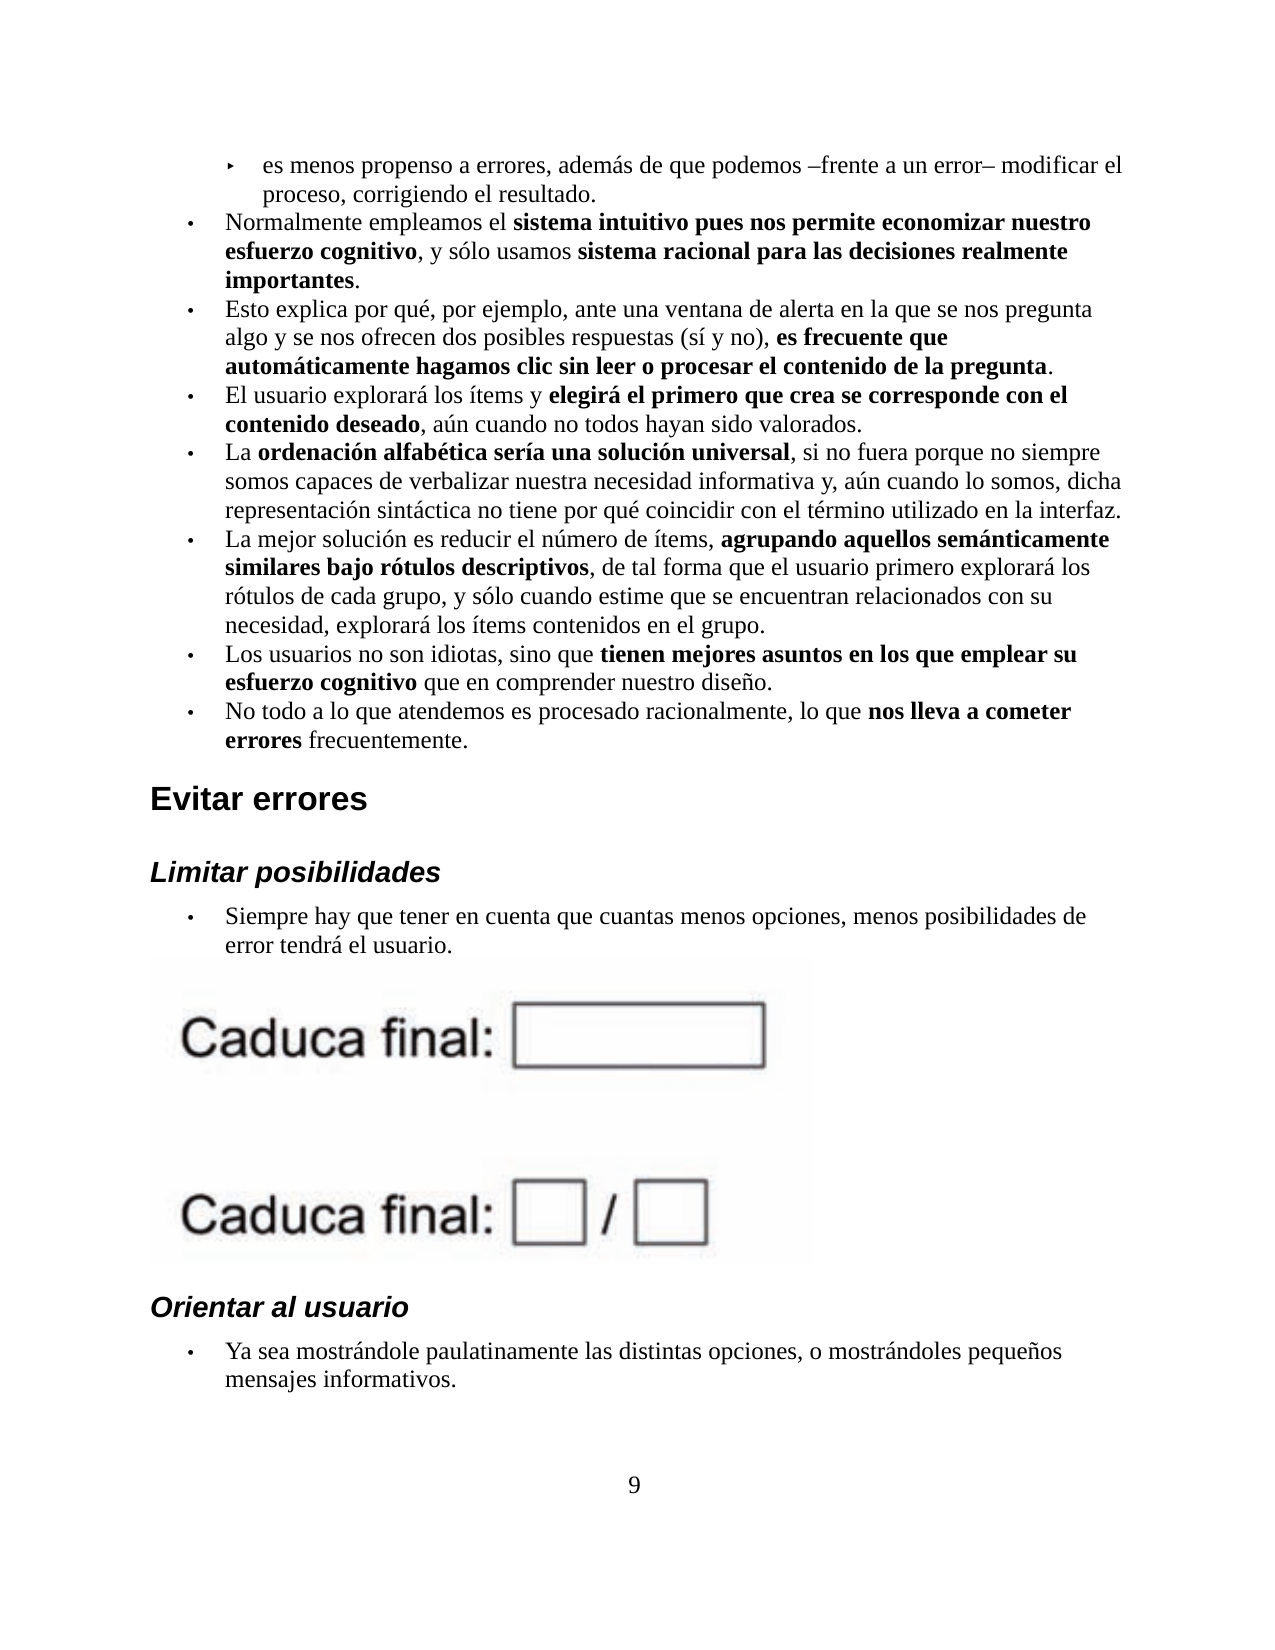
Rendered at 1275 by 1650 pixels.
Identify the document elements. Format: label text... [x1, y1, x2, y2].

picture [150, 958, 813, 1265]
list Esto explica por qué, por ejemplo, ante una ventana de alerta en la que se nos pregunta algo y se nos ofrecen dos posibles respuestas (sí y no), es frecuente que automáticamente hagamos clic sin leer o procesar el contenido de la pregunta. [187, 294, 1125, 380]
list El usuario explorará los ítems y elegirá el primero que crea se corresponde con el contenido deseado, aún cuando no todos hayan sido valorados. [187, 380, 1125, 437]
subtitle Evitar errores [150, 779, 1125, 817]
list No todo a lo que atendemos es procesado racionalmente, lo que nos lleva a cometer errores frecuentemente. [187, 696, 1125, 754]
list Normalmente empleamos el sistema intuitivo pues nos permite economizar nuestro esfuerzo cognitivo, y sólo usamos sistema racional para las decisiones realmente importantes. [187, 207, 1125, 294]
list es menos propenso a errores, además de que podemos –frente a un error– modificar el proceso, corrigiendo el resultado. [225, 150, 1125, 207]
list Los usuarios no son idiotas, sino que tienen mejores asuntos en los que emplear su esfuerzo cognitivo que en comprender nuestro diseño. [187, 639, 1125, 696]
subtitle Limitar posibilidades [150, 855, 1125, 888]
list La ordenación alfabética sería una solución universal, si no fuera porque no siempre somos capaces de verbalizar nuestra necesidad informativa y, aún cuando lo somos, dicha representación sintáctica no tiene por qué coincidir con el término utilizado en la interfaz. [187, 437, 1125, 524]
list La mejor solución es reducir el número de ítems, agrupando aquellos semánticamente similares bajo rótulos descriptivos, de tal forma que el usuario primero explorará los rótulos de cada grupo, y sólo cuando estime que se encuentran relacionados con su necesidad, explorará los ítems contenidos en el grupo. [187, 524, 1125, 639]
subtitle Orientar al usuario [150, 1290, 1125, 1323]
list Ya sea mostrándole paulatinamente las distintas opciones, o mostrándoles pequeños mensajes informativos. [187, 1336, 1125, 1393]
list Siempre hay que tener en cuenta que cuantas menos opciones, menos posibilidades de error tendrá el usuario. [187, 901, 1125, 958]
